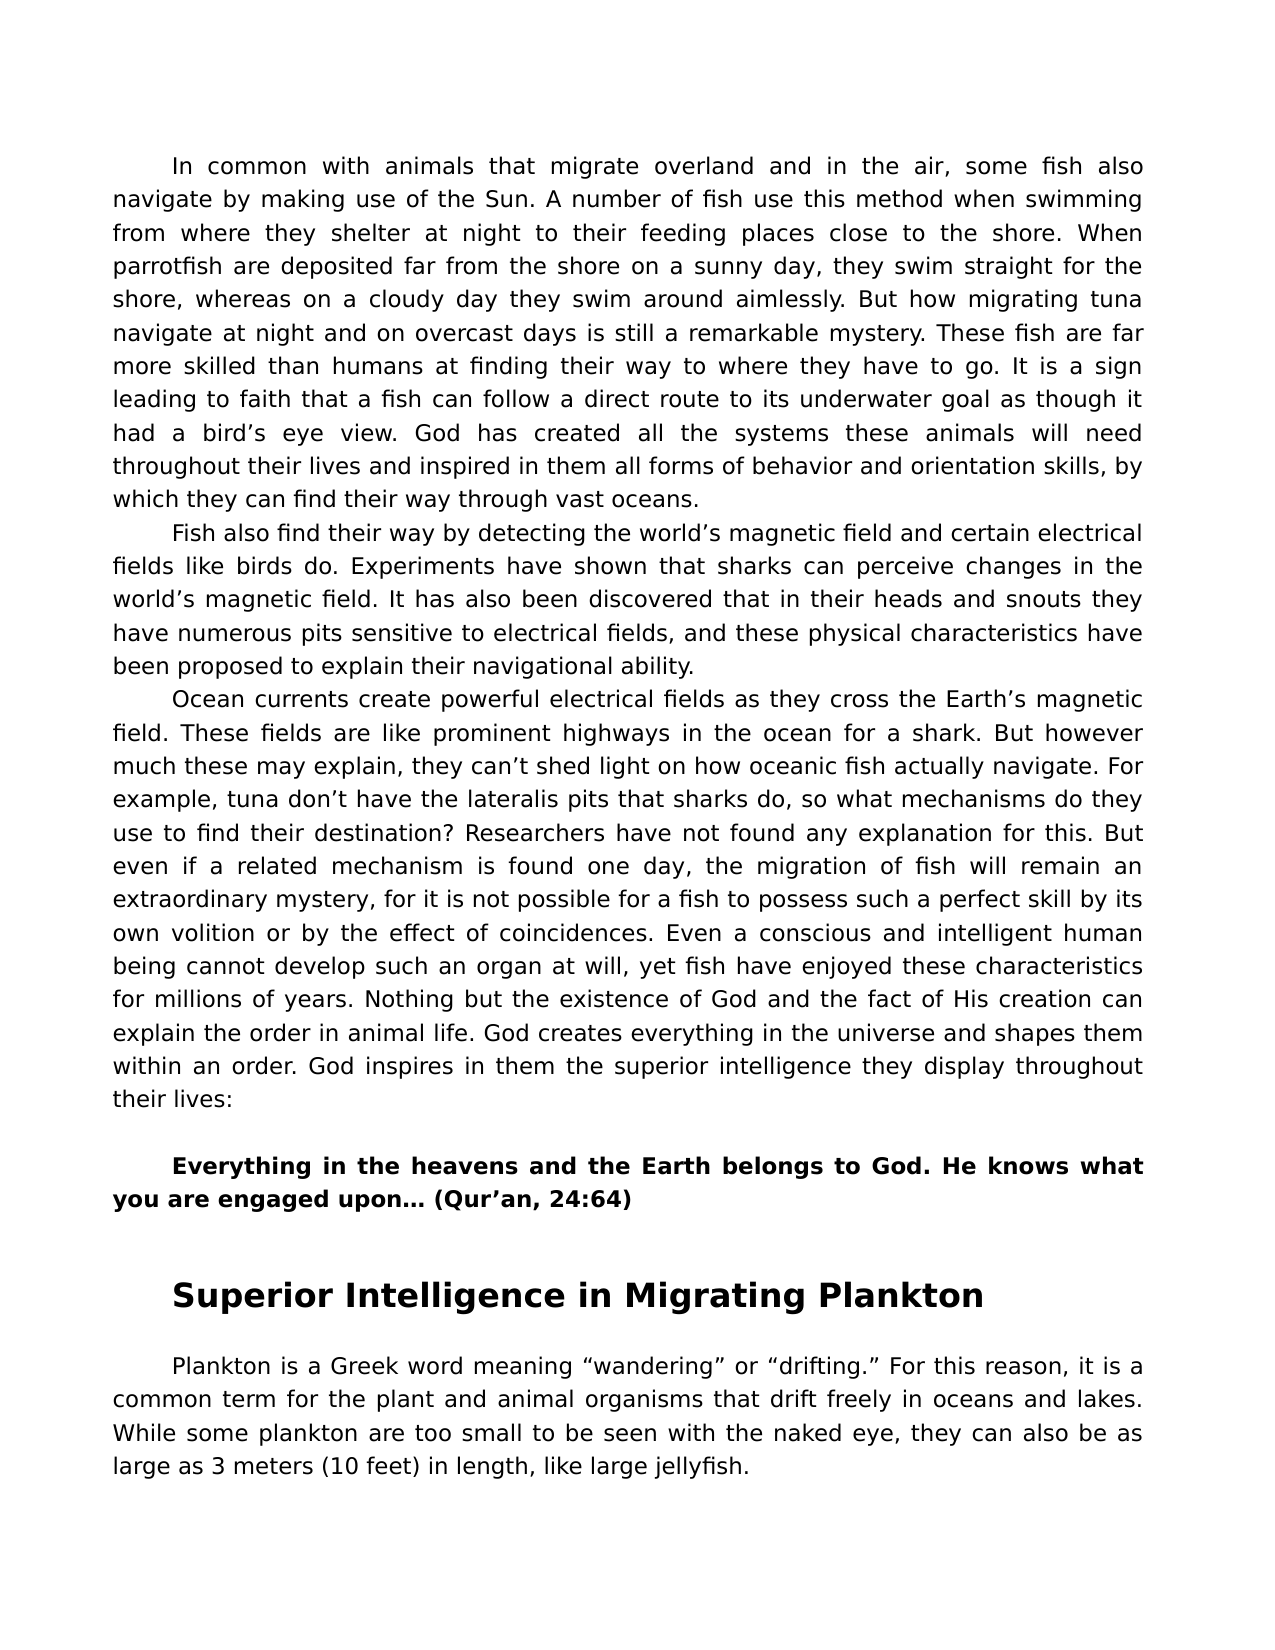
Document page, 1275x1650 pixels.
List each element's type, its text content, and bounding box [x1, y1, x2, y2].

text Fish also find their way by detecting the world’s magnetic field and certain electrical fields like birds do. Experiments have shown that sharks can perceive changes in the world’s magnetic field. It has also been discovered that in their heads and snouts they have numerous pits sensitive to electrical fields, and these physical characteristics have been proposed to explain their navigational ability. [112, 514, 1145, 681]
text Plankton is a Greek word meaning “wandering” or “drifting.” For this reason, it is a common term for the plant and animal organisms that drift freely in oceans and lakes. While some plankton are too small to be seen with the naked eye, they can also be as large as 3 meters (10 feet) in length, like large jellyfish. [112, 1348, 1145, 1481]
text Superior Intelligence in Migrating Plankton [112, 1281, 1145, 1314]
text Ocean currents create powerful electrical fields as they cross the Earth’s magnetic field. These fields are like prominent highways in the ocean for a shark. But however much these may explain, they can’t shed light on how oceanic fish actually navigate. For example, tuna don’t have the lateralis pits that sharks do, so what mechanisms do they use to find their destination? Researchers have not found any explanation for this. But even if a related mechanism is found one day, the migration of fish will remain an extraordinary mystery, for it is not possible for a fish to possess such a perfect skill by its own volition or by the effect of coincidences. Even a conscious and intelligent human being cannot develop such an organ at will, yet fish have enjoyed these characteristics for millions of years. Nothing but the existence of God and the fact of His creation can explain the order in animal life. God creates everything in the universe and shapes them within an order. God inspires in them the superior intelligence they display throughout their lives: [112, 681, 1145, 1114]
text In common with animals that migrate overland and in the air, some fish also navigate by making use of the Sun. A number of fish use this method when swimming from where they shelter at night to their feeding places close to the shore. When parrotfish are deposited far from the shore on a sunny day, they swim straight for the shore, whereas on a cloudy day they swim around aimlessly. But how migrating tuna navigate at night and on overcast days is still a remarkable mystery. These fish are far more skilled than humans at finding their way to where they have to go. It is a sign leading to faith that a fish can follow a direct route to its underwater goal as though it had a bird’s eye view. God has created all the systems these animals will need throughout their lives and inspired in them all forms of behavior and orientation skills, by which they can find their way through vast oceans. [112, 148, 1145, 514]
text Everything in the heavens and the Earth belongs to God. He knows what you are engaged upon… (Qur’an, 24:64) [112, 1148, 1145, 1214]
